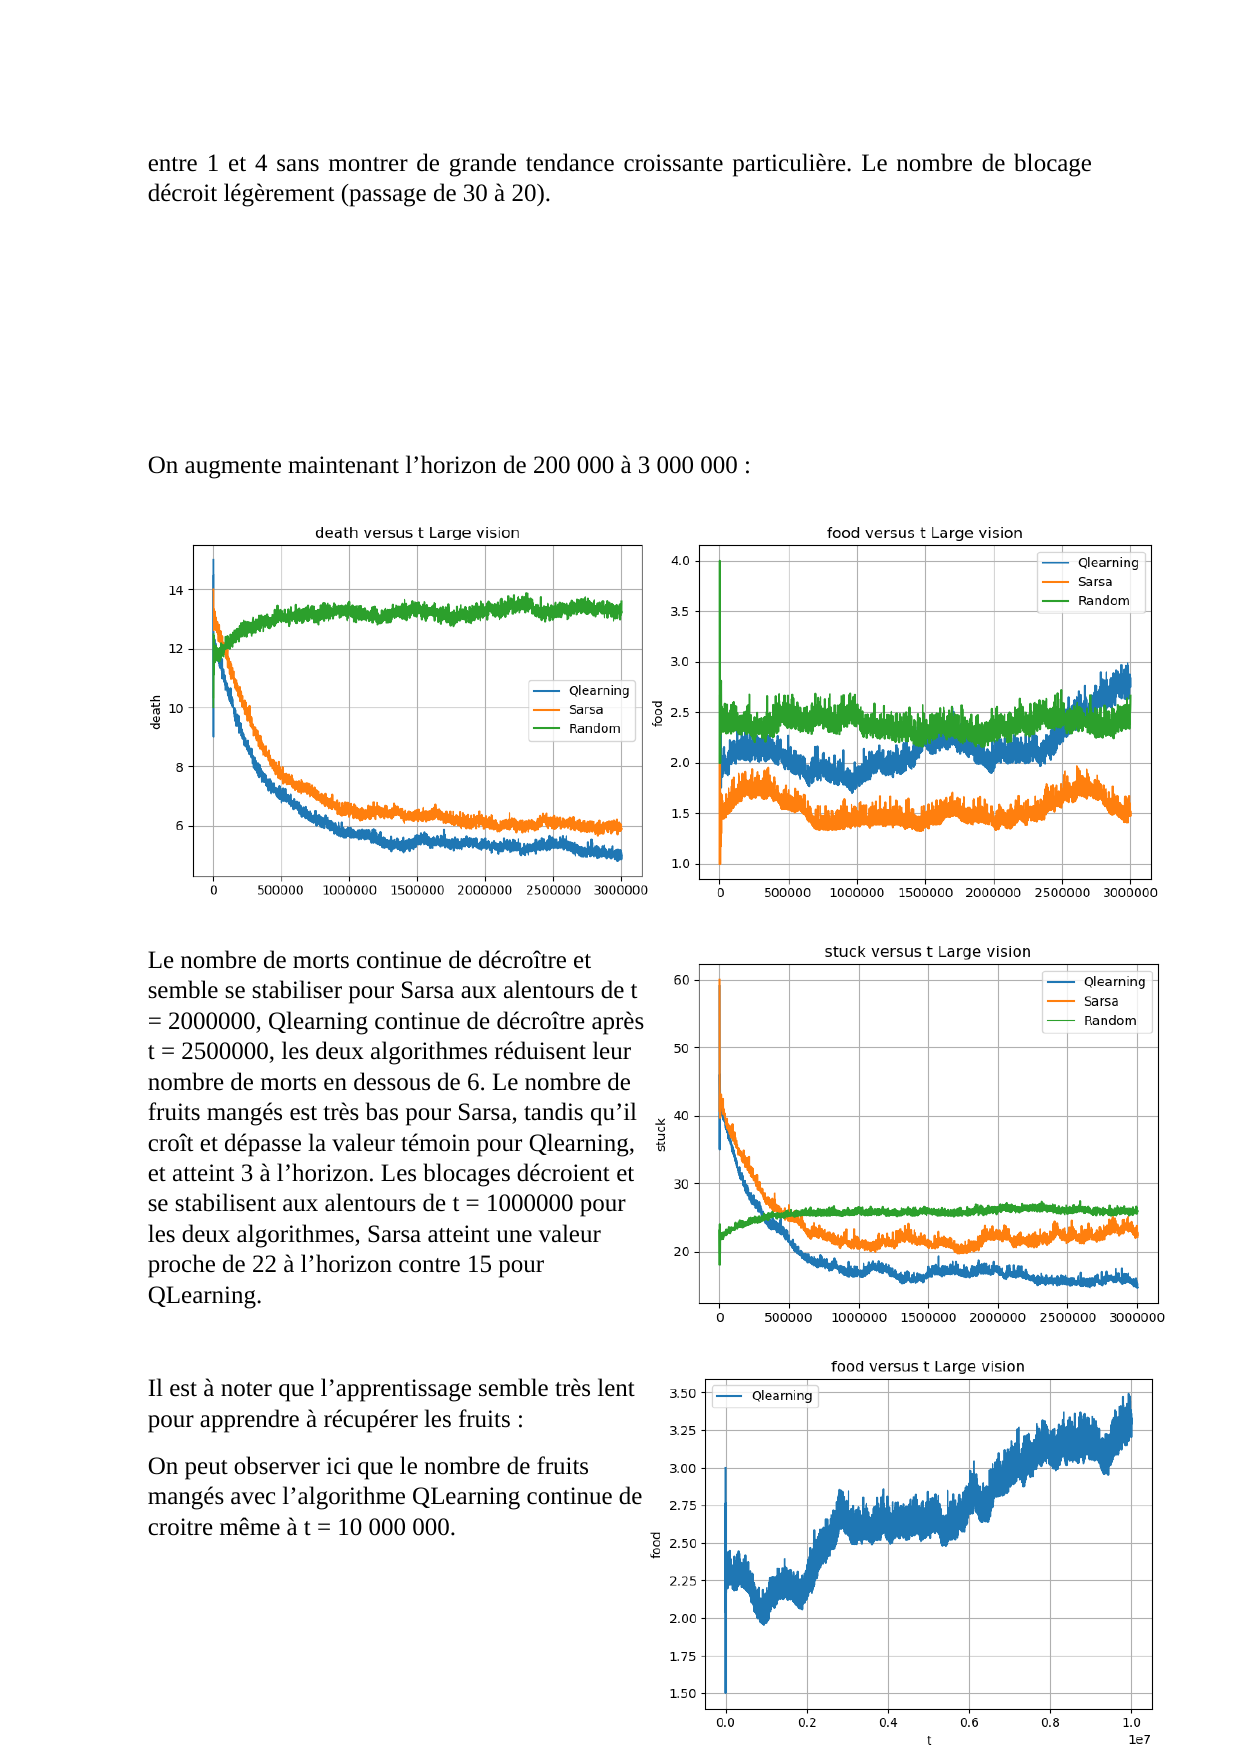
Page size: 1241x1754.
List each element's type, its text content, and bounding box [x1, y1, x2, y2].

text Le nombre de morts continue de décroître et semble se stabiliser pour Sarsa aux alentours de t = 2000000, Qlearning continue de décroître après t = 2500000, les deux algorithmes réduisent leur nombre de morts en dessous de 6. Le nombre de fruits mangés est très bas pour Sarsa, tandis qu’il croît et dépasse la valeur témoin pour Qlearning, et atteint 3 à l’horizon. Les blocages décroient et se stabilisent aux alentours de t = 1000000 pour les deux algorithmes, Sarsa atteint une valeur proche de 22 à l’horizon contre 15 pour QLearning. [148, 945, 1093, 1308]
text On peut observer ici que le nombre de fruits mangés avec l’algorithme QLearning continue de croitre même à t = 10 000 000. [148, 1451, 645, 1540]
text Il est à noter que l’apprentissage semble très lent pour apprendre à récupérer les fruits : [148, 1373, 645, 1432]
text On augmente maintenant l’horizon de 200 000 à 3 000 000 : [148, 451, 1093, 479]
text entre 1 et 4 sans montrer de grande tendance croissante particulière. Le nombre de blocage décroit légèrement (passage de 30 à 20). [148, 148, 1093, 207]
